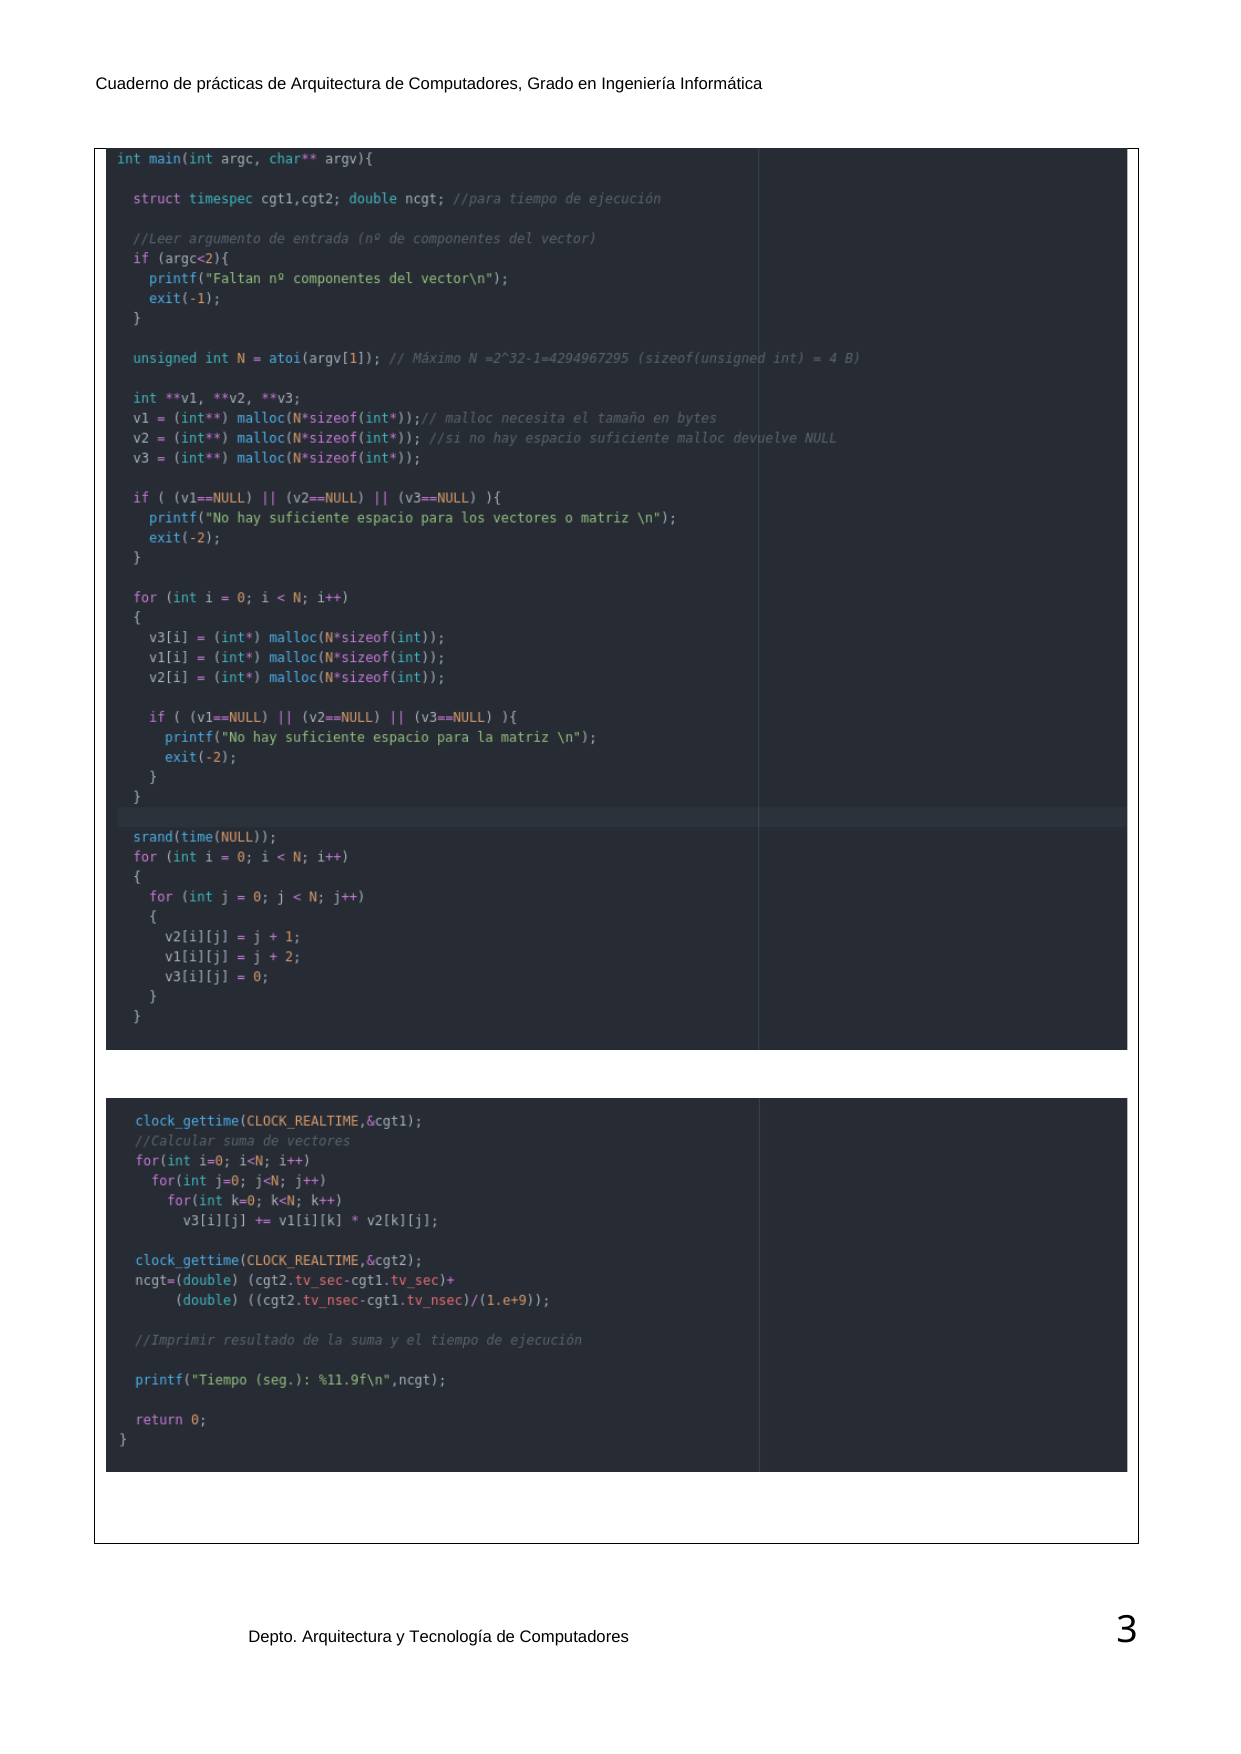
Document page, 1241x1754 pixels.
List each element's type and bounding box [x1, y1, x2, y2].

picture [106, 148, 1128, 1050]
table_header [95, 149, 1138, 1543]
picture [106, 1098, 1128, 1472]
